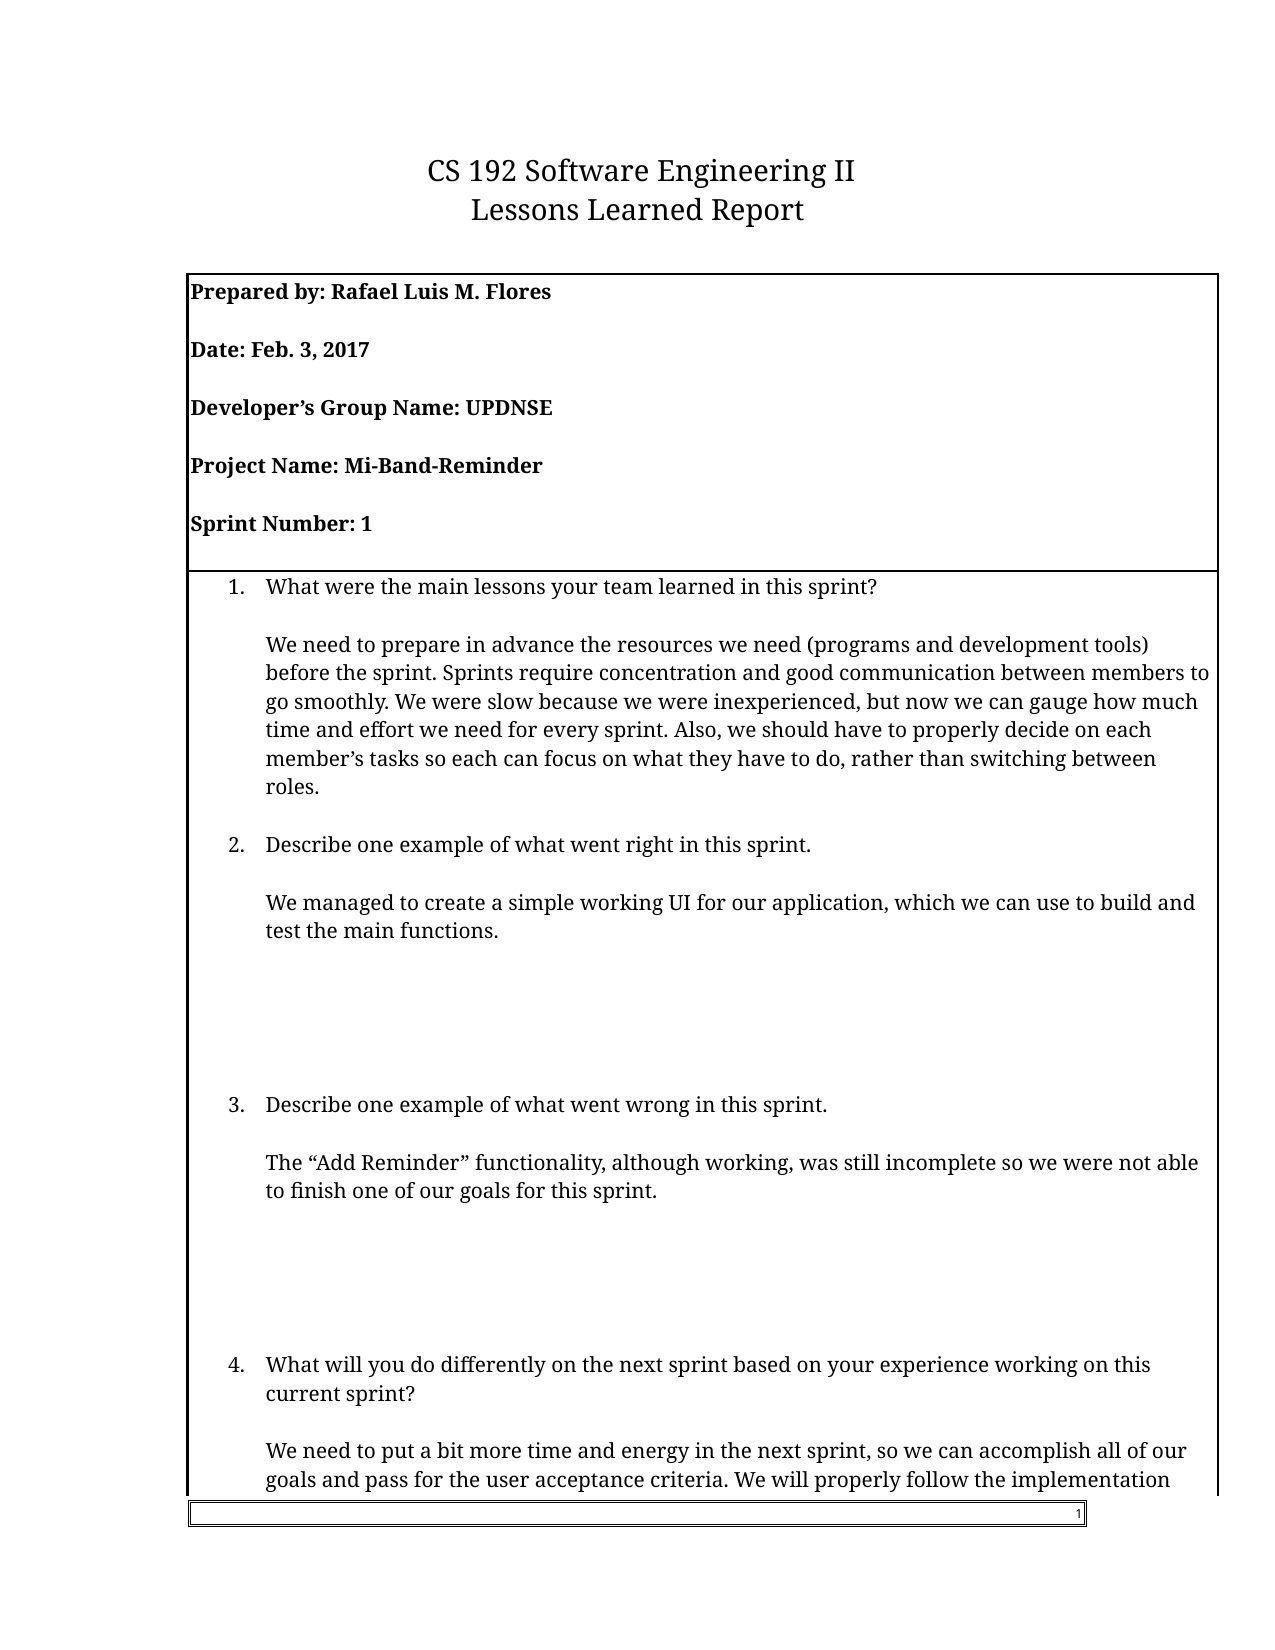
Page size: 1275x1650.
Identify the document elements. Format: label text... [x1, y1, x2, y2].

text CS 192 Software Engineering II [187, 150, 1087, 190]
text Lessons Learned Report [187, 190, 1087, 229]
table_header Prepared by: Rafael Luis M. Flores Date: Feb. 3, 2017 Developer’s Group Name: UPDNSE Project Name: Mi-Band-Reminder Sprint Number: 1 [189, 275, 1217, 570]
table_cell What were the main lessons your team learned in this sprint? We need to prepare in advance the resources we need (programs and development tools) before the sprint. Sprints require concentration and good communication between members to go smoothly. We were slow because we were inexperienced, but now we can gauge how much time and effort we need for every sprint. Also, we should have to properly decide on each member’s tasks so each can focus on what they have to do, rather than switching between roles. Describe one example of what went right in this sprint. We managed to create a simple working UI for our application, which we can use to build and test the main functions. Describe one example of what went wrong in this sprint. The “Add Reminder” functionality, although working, was still incomplete so we were not able to finish one of our goals for this sprint. What will you do differently on the next sprint based on your experience working on this current sprint? We need to put a bit more time and energy in the next sprint, so we can accomplish all of our goals and pass for the user acceptance criteria. We will properly follow the implementation [189, 572, 1217, 1496]
